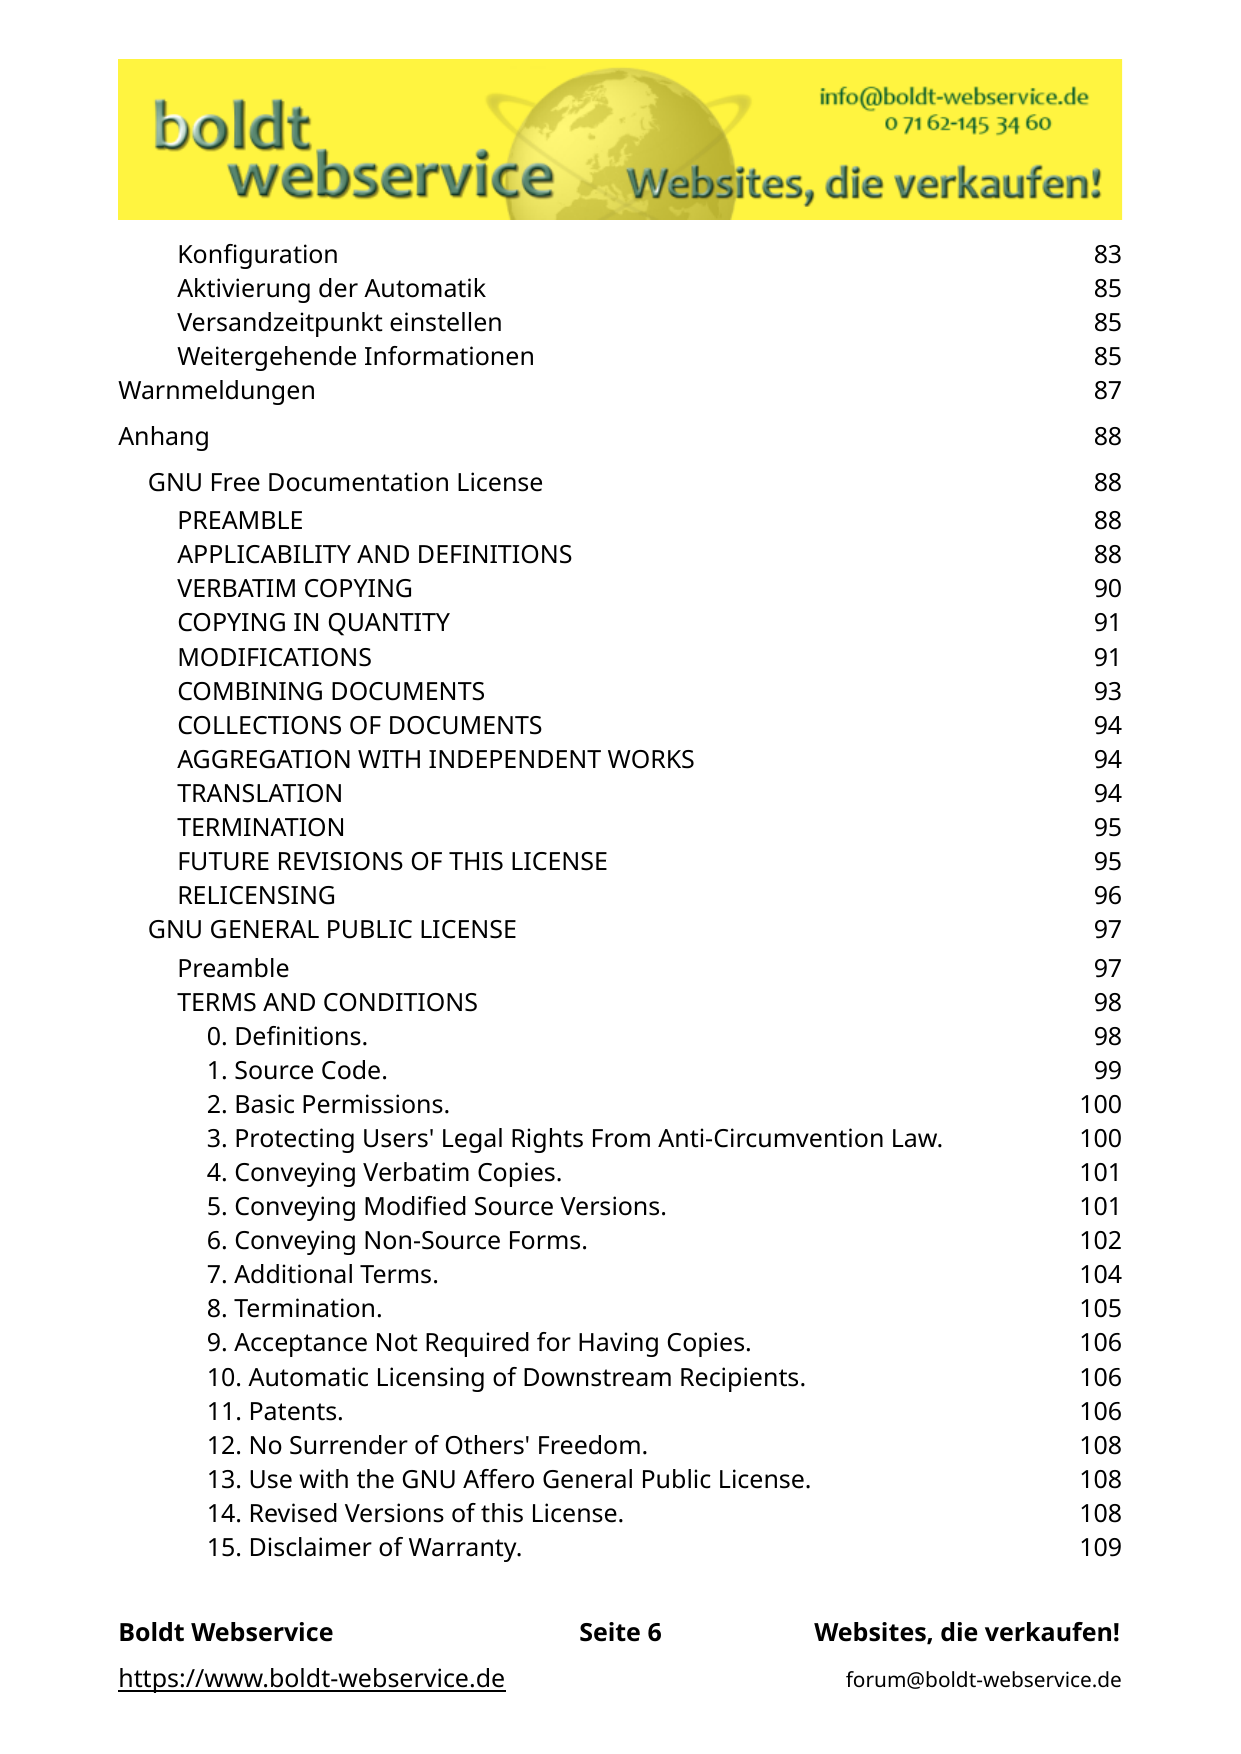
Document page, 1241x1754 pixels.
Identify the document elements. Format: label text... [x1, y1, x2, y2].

text TRANSLATION 94 [177, 775, 1122, 809]
text 11. Patents. 106 [207, 1393, 1122, 1427]
text 0. Definitions. 98 [207, 1018, 1122, 1053]
text Weitergehende Informationen 85 [177, 338, 1122, 372]
text 8. Termination. 105 [207, 1291, 1122, 1325]
text 5. Conveying Modified Source Versions. 101 [207, 1189, 1122, 1223]
text Konfiguration 83 [177, 236, 1122, 270]
text APPLICABILITY AND DEFINITIONS 88 [177, 537, 1122, 571]
text COLLECTIONS OF DOCUMENTS 94 [177, 707, 1122, 741]
picture [118, 59, 1123, 220]
text TERMS AND CONDITIONS 98 [177, 984, 1122, 1018]
text 1. Source Code. 99 [207, 1053, 1122, 1087]
text 10. Automatic Licensing of Downstream Recipients. 106 [207, 1359, 1122, 1393]
text GNU GENERAL PUBLIC LICENSE 97 [148, 912, 1122, 946]
text RELICENSING 96 [177, 878, 1122, 912]
text GNU Free Documentation License 88 [148, 464, 1122, 498]
text Preamble 97 [177, 950, 1122, 984]
text FUTURE REVISIONS OF THIS LICENSE 95 [177, 843, 1122, 878]
text Aktivierung der Automatik 85 [177, 270, 1122, 304]
text 9. Acceptance Not Required for Having Copies. 106 [207, 1325, 1122, 1359]
text 14. Revised Versions of this License. 108 [207, 1495, 1122, 1529]
text 13. Use with the GNU Affero General Public License. 108 [207, 1461, 1122, 1495]
text COPYING IN QUANTITY 91 [177, 605, 1122, 639]
text COMBINING DOCUMENTS 93 [177, 673, 1122, 707]
text Anhang 88 [118, 418, 1122, 452]
text 15. Disclaimer of Warranty. 109 [207, 1529, 1122, 1563]
text MODIFICATIONS 91 [177, 639, 1122, 673]
text VERBATIM COPYING 90 [177, 571, 1122, 605]
text PREAMBLE 88 [177, 503, 1122, 537]
text AGGREGATION WITH INDEPENDENT WORKS 94 [177, 741, 1122, 775]
text 4. Conveying Verbatim Copies. 101 [207, 1155, 1122, 1189]
text 7. Additional Terms. 104 [207, 1257, 1122, 1291]
text 6. Conveying Non-Source Forms. 102 [207, 1223, 1122, 1257]
text Versandzeitpunkt einstellen 85 [177, 304, 1122, 338]
text 2. Basic Permissions. 100 [207, 1087, 1122, 1121]
text 3. Protecting Users' Legal Rights From Anti-Circumvention Law. 100 [207, 1121, 1122, 1155]
text Warnmeldungen 87 [118, 372, 1122, 407]
text TERMINATION 95 [177, 809, 1122, 843]
text 12. No Surrender of Others' Freedom. 108 [207, 1427, 1122, 1461]
